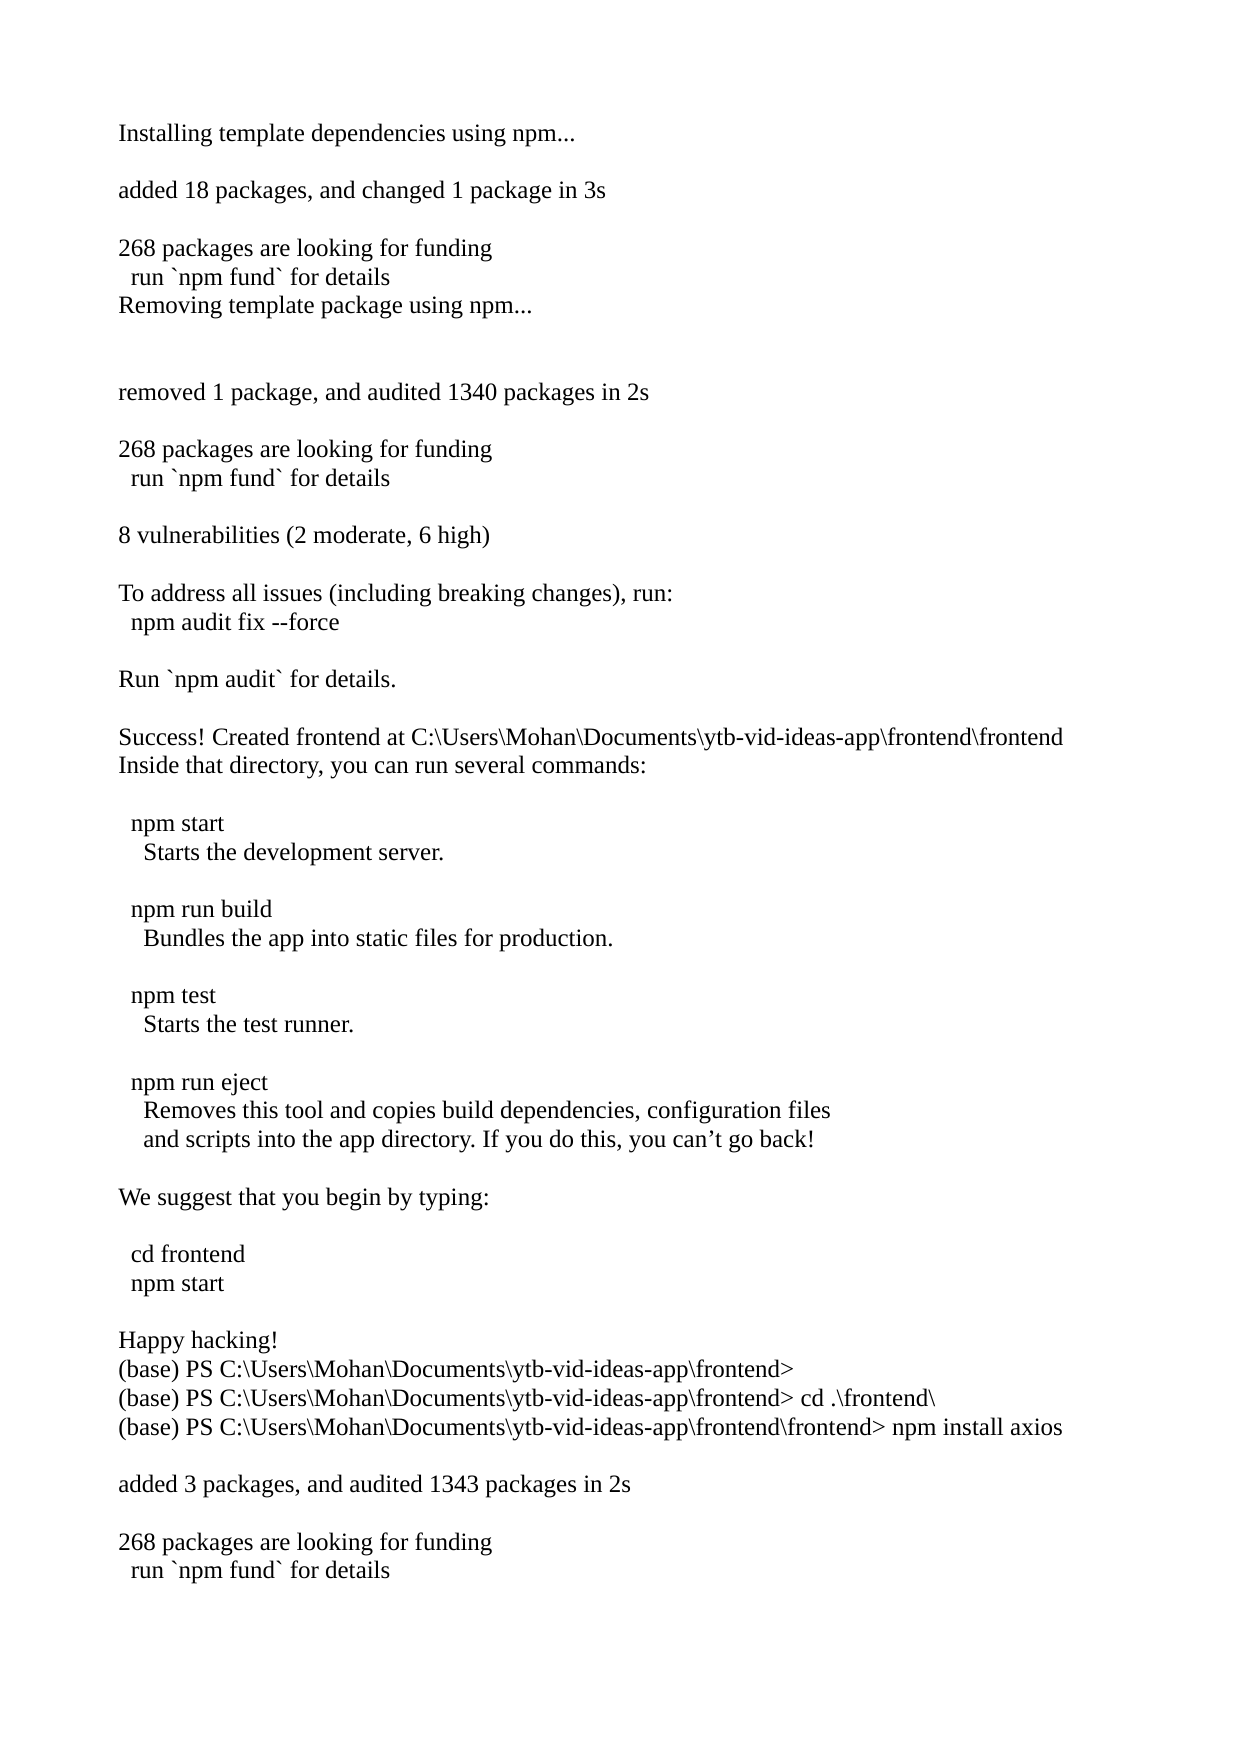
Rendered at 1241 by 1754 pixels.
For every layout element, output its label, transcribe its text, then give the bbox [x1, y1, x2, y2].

text Installing template dependencies using npm... [118, 118, 1122, 147]
text Removes this tool and copies build dependencies, configuration files [118, 1096, 1122, 1124]
text run `npm fund` for details [118, 1556, 1122, 1584]
text (base) PS C:\Users\Mohan\Documents\ytb-vid-ideas-app\frontend> cd .\frontend\ [118, 1383, 1122, 1412]
text npm test [118, 981, 1122, 1009]
text Happy hacking! [118, 1326, 1122, 1354]
text (base) PS C:\Users\Mohan\Documents\ytb-vid-ideas-app\frontend> [118, 1354, 1122, 1383]
text To address all issues (including breaking changes), run: [118, 578, 1122, 607]
text We suggest that you begin by typing: [118, 1182, 1122, 1211]
text 268 packages are looking for funding [118, 233, 1122, 262]
text run `npm fund` for details [118, 463, 1122, 492]
text Removing template package using npm... [118, 291, 1122, 319]
text added 18 packages, and changed 1 package in 3s [118, 176, 1122, 204]
text 268 packages are looking for funding [118, 434, 1122, 463]
text 268 packages are looking for funding [118, 1527, 1122, 1556]
text npm run build [118, 894, 1122, 923]
text npm audit fix --force [118, 607, 1122, 636]
text npm start [118, 1268, 1122, 1297]
text 8 vulnerabilities (2 moderate, 6 high) [118, 521, 1122, 549]
text Starts the development server. [118, 837, 1122, 866]
text Success! Created frontend at C:\Users\Mohan\Documents\ytb-vid-ideas-app\frontend\frontend [118, 722, 1122, 751]
text npm run eject [118, 1067, 1122, 1096]
text added 3 packages, and audited 1343 packages in 2s [118, 1469, 1122, 1498]
text Run `npm audit` for details. [118, 664, 1122, 693]
text removed 1 package, and audited 1340 packages in 2s [118, 377, 1122, 406]
text (base) PS C:\Users\Mohan\Documents\ytb-vid-ideas-app\frontend\frontend> npm install axios [118, 1412, 1122, 1441]
text Bundles the app into static files for production. [118, 923, 1122, 952]
text and scripts into the app directory. If you do this, you can’t go back! [118, 1124, 1122, 1153]
text run `npm fund` for details [118, 262, 1122, 291]
text npm start [118, 808, 1122, 837]
text cd frontend [118, 1239, 1122, 1268]
text Inside that directory, you can run several commands: [118, 751, 1122, 779]
text Starts the test runner. [118, 1009, 1122, 1038]
